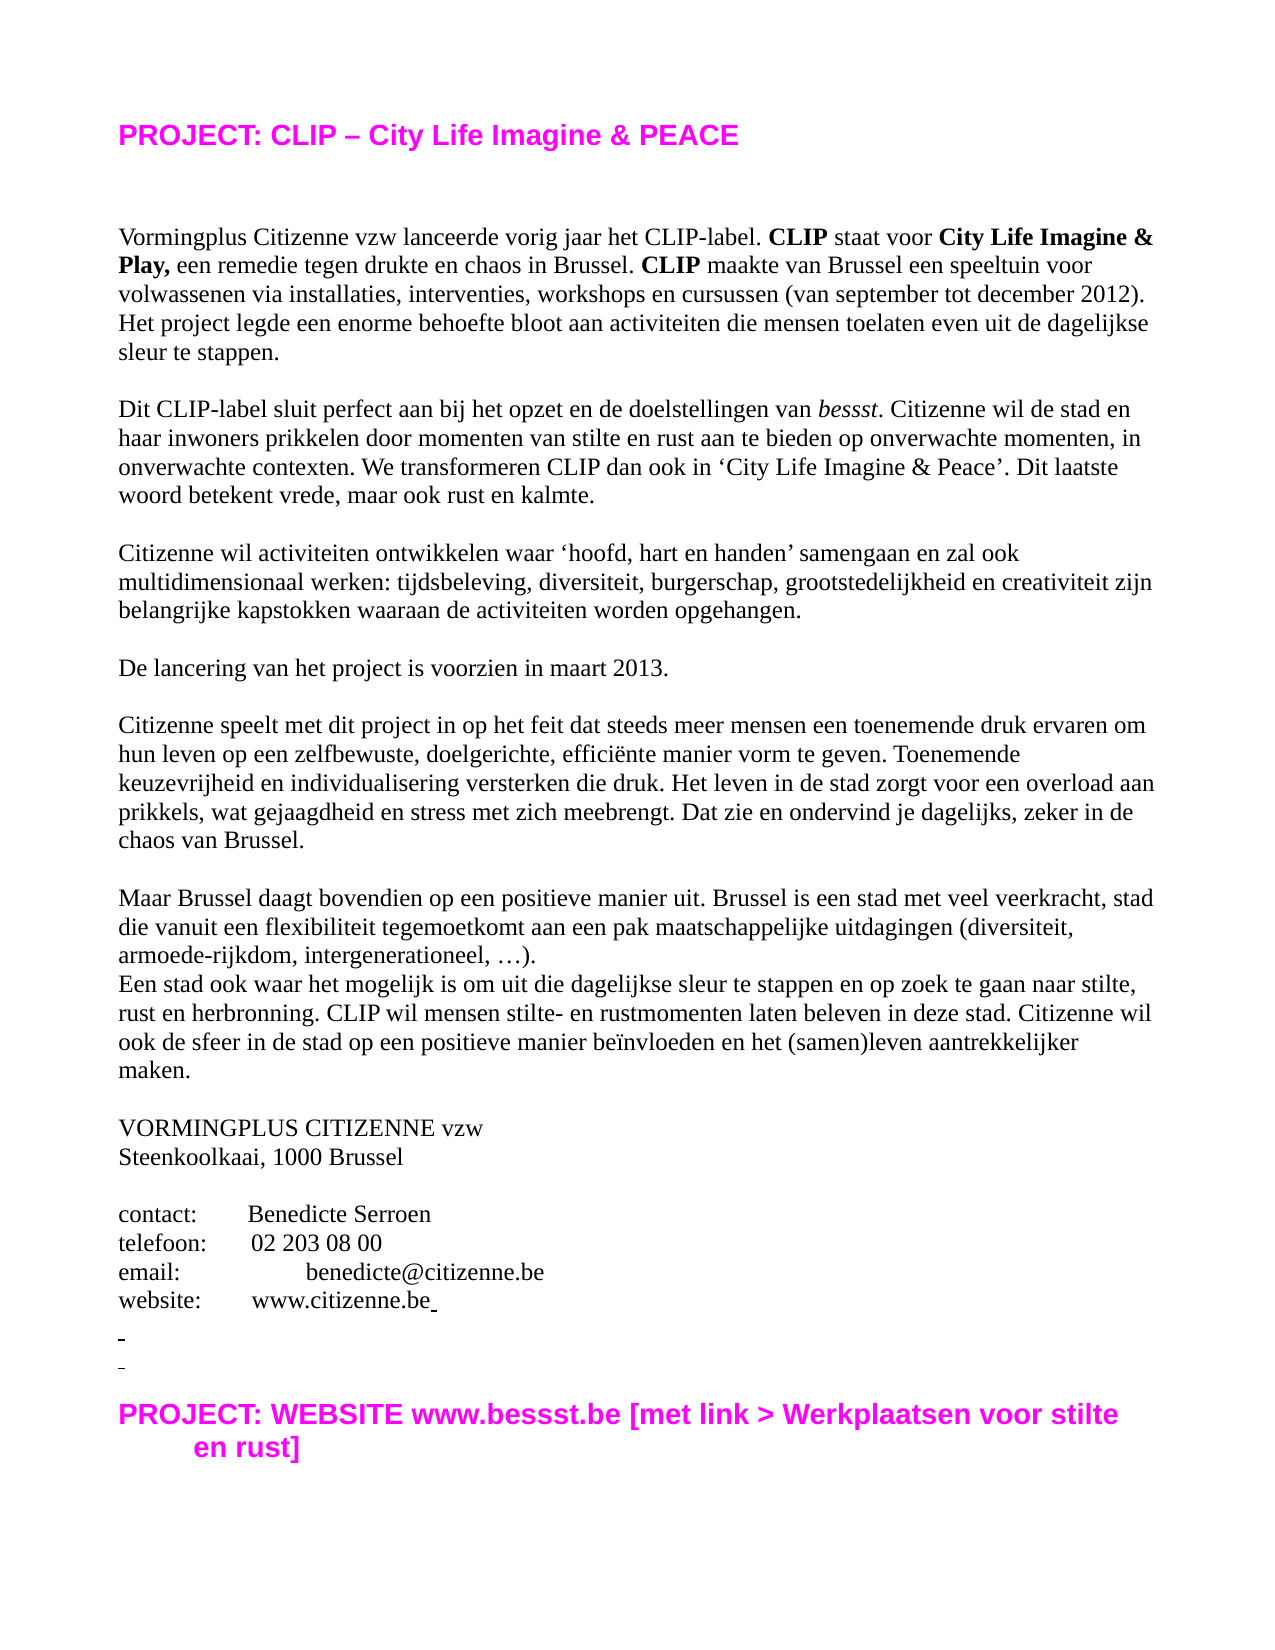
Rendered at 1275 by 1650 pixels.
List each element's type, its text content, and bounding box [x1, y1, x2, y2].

text contact: Benedicte Serroen [118, 1199, 1157, 1228]
text Steenkoolkaai, 1000 Brussel [118, 1142, 1157, 1170]
text email: benedicte@citizenne.be [118, 1257, 1157, 1285]
text website: www.citizenne.be [118, 1285, 1157, 1314]
subtitle PROJECT: WEBSITE www.bessst.be [met link > Werkplaatsen voor stilte en rust] [118, 1397, 1157, 1464]
text Citizenne speelt met dit project in op het feit dat steeds meer mensen een toenemende druk ervaren om hun leven op een zelfbewuste, doelgerichte, efficiënte manier vorm te geven. Toenemende keuzevrijheid en individualisering versterken die druk. Het leven in de stad zorgt voor een overload aan prikkels, wat gejaagdheid en stress met zich meebrengt. Dat zie en ondervind je dagelijks, zeker in de chaos van Brussel. [118, 710, 1157, 854]
subtitle PROJECT: CLIP – City Life Imagine & PEACE [118, 118, 1157, 152]
text telefoon: 02 203 08 00 [118, 1228, 1157, 1257]
text Vormingplus Citizenne vzw lanceerde vorig jaar het CLIP-label. CLIP staat voor City Life Imagine & Play, een remedie tegen drukte en chaos in Brussel. CLIP maakte van Brussel een speeltuin voor volwassenen via installaties, interventies, workshops en cursussen (van september tot december 2012). Het project legde een enorme behoefte bloot aan activiteiten die mensen toelaten even uit de dagelijkse sleur te stappen. [118, 222, 1157, 365]
text Citizenne wil activiteiten ontwikkelen waar ‘hoofd, hart en handen’ samengaan en zal ook multidimensionaal werken: tijdsbeleving, diversiteit, burgerschap, grootstedelijkheid en creativiteit zijn belangrijke kapstokken waaraan de activiteiten worden opgehangen. [118, 538, 1157, 624]
text Een stad ook waar het mogelijk is om uit die dagelijkse sleur te stappen en op zoek te gaan naar stilte, rust en herbronning. CLIP wil mensen stilte- en rustmomenten laten beleven in deze stad. Citizenne wil ook de sfeer in de stad op een positieve manier beïnvloeden en het (samen)leven aantrekkelijker maken. [118, 969, 1157, 1084]
text Maar Brussel daagt bovendien op een positieve manier uit. Brussel is een stad met veel veerkracht, stad die vanuit een flexibiliteit tegemoetkomt aan een pak maatschappelijke uitdagingen (diversiteit, armoede-rijkdom, intergenerationeel, …). [118, 883, 1157, 969]
text Dit CLIP-label sluit perfect aan bij het opzet en de doelstellingen van bessst. Citizenne wil de stad en haar inwoners prikkelen door momenten van stilte en rust aan te bieden op onverwachte momenten, in onverwachte contexten. We transformeren CLIP dan ook in ‘City Life Imagine & Peace’. Dit laatste woord betekent vrede, maar ook rust en kalmte. [118, 394, 1157, 509]
text De lancering van het project is voorzien in maart 2013. [118, 653, 1157, 682]
text VORMINGPLUS CITIZENNE vzw [118, 1113, 1157, 1142]
